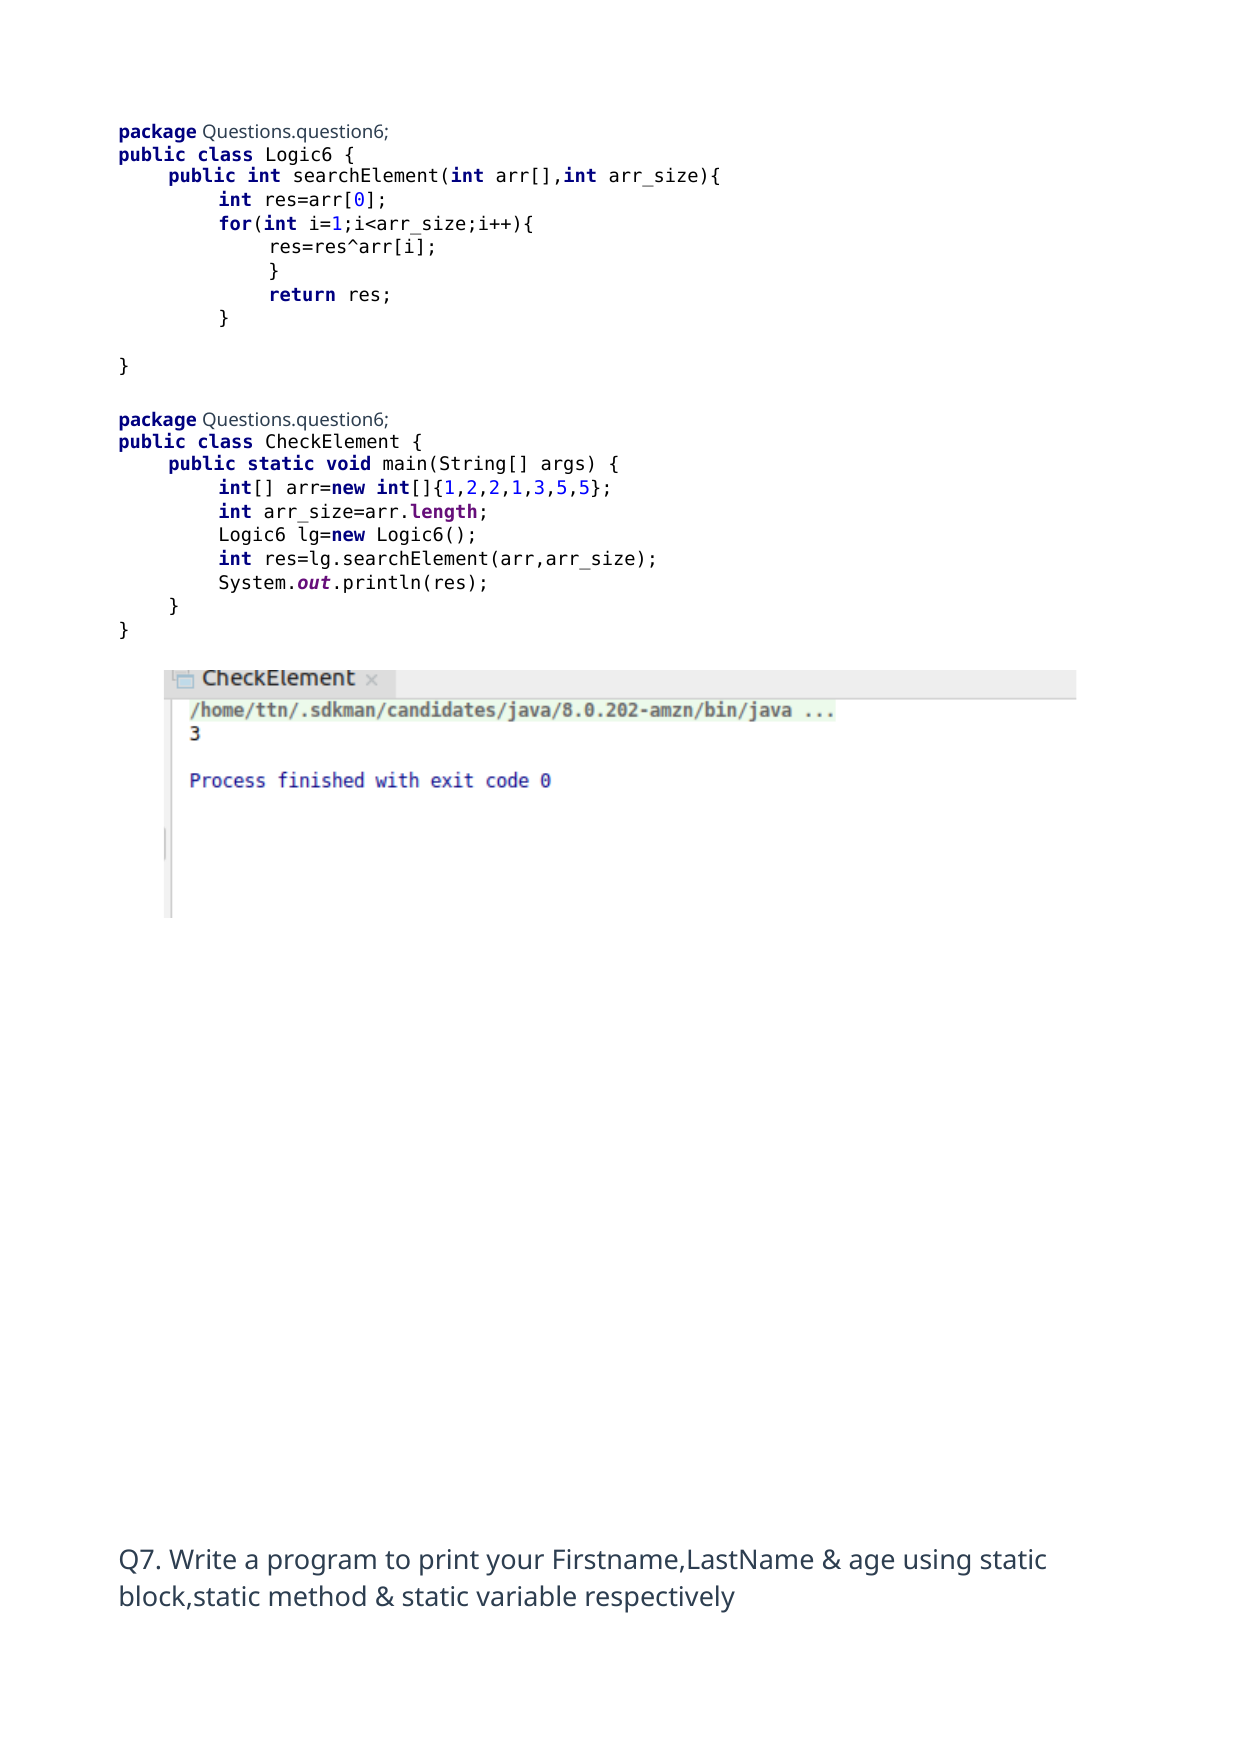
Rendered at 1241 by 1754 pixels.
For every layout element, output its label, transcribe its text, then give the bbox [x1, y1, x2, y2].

text package Questions.question6; [118, 406, 1122, 432]
text public int searchElement(int arr[],int arr_size){ [118, 166, 1122, 189]
text public class Logic6 { [118, 144, 1122, 166]
text } [118, 619, 1122, 641]
text System.out.println(res); [118, 572, 1122, 595]
text } [118, 355, 1122, 377]
text } [118, 260, 1122, 284]
text int[] arr=new int[]{1,2,2,1,3,5,5}; [118, 477, 1122, 501]
text int res=arr[0]; [118, 189, 1122, 213]
text for(int i=1;i<arr_size;i++){ [118, 213, 1122, 236]
text return res; [118, 284, 1122, 307]
text int arr_size=arr.length; [118, 501, 1122, 524]
text Logic6 lg=new Logic6(); [118, 524, 1122, 548]
text public class CheckElement { [118, 432, 1122, 453]
text public static void main(String[] args) { [118, 453, 1122, 477]
text package Questions.question6; [118, 118, 1122, 144]
text } [118, 595, 1122, 619]
text Q7. Write a program to print your Firstname,LastName & age using static block,static method & static variable respectively [118, 1509, 1122, 1614]
text int res=lg.searchElement(arr,arr_size); [118, 548, 1122, 572]
text res=res^arr[i]; [118, 236, 1122, 260]
text } [118, 307, 1122, 331]
picture [163, 670, 1077, 918]
